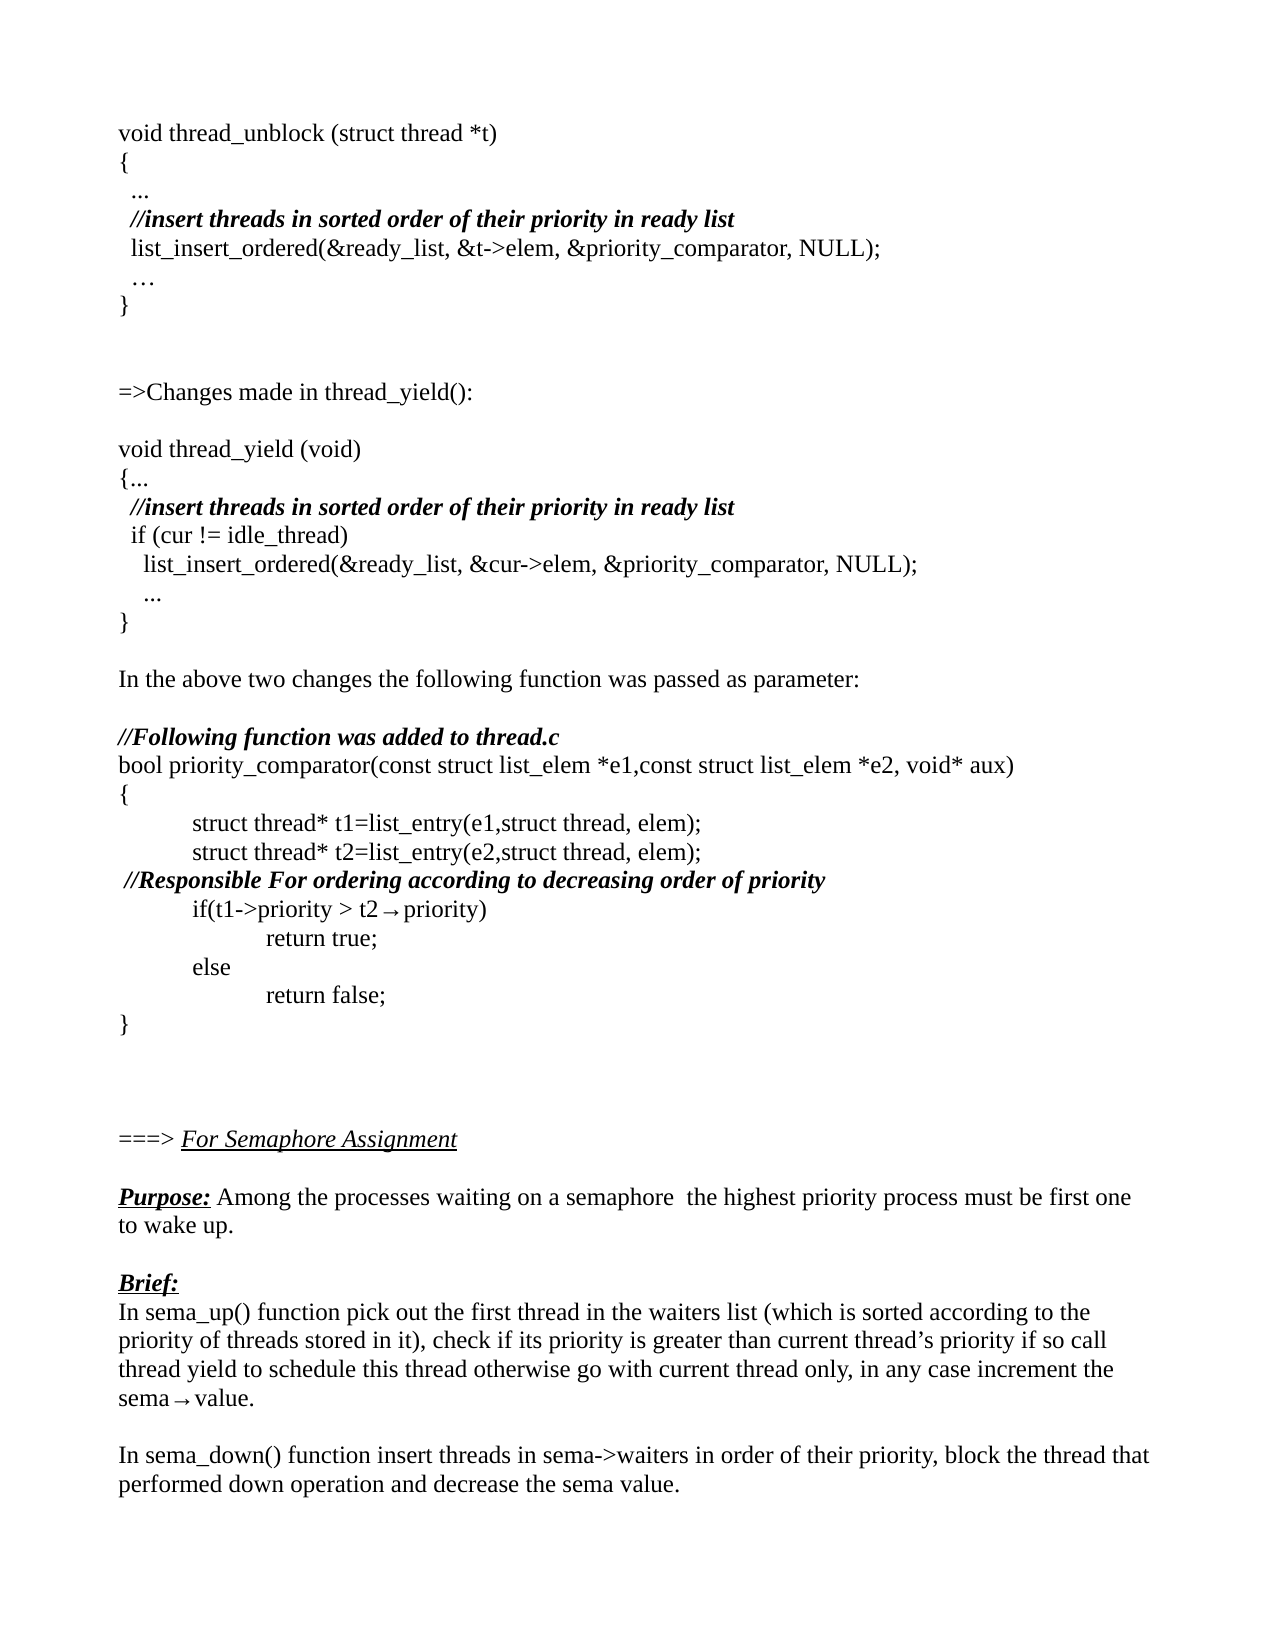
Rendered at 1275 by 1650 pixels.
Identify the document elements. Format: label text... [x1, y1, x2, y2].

text void thread_yield (void) [118, 434, 1157, 463]
text { [118, 147, 1157, 176]
text if(t1->priority > t2→priority) [118, 894, 1157, 923]
text In sema_down() function insert threads in sema->waiters in order of their priority, block the thread that performed down operation and decrease the sema value. [118, 1441, 1157, 1498]
text } [118, 291, 1157, 319]
text void thread_unblock (struct thread *t) [118, 118, 1157, 147]
text ... [118, 176, 1157, 204]
text { [118, 779, 1157, 808]
text } [118, 1009, 1157, 1038]
text =>Changes made in thread_yield(): [118, 377, 1157, 406]
text //Following function was added to thread.c [118, 722, 1157, 751]
text struct thread* t1=list_entry(e1,struct thread, elem); [118, 808, 1157, 837]
text list_insert_ordered(&ready_list, &t->elem, &priority_comparator, NULL); [118, 233, 1157, 262]
text //insert threads in sorted order of their priority in ready list [118, 492, 1157, 521]
text ... [118, 578, 1157, 607]
text {... [118, 463, 1157, 492]
text } [118, 607, 1157, 636]
text list_insert_ordered(&ready_list, &cur->elem, &priority_comparator, NULL); [118, 549, 1157, 578]
text //insert threads in sorted order of their priority in ready list [118, 204, 1157, 233]
text In sema_up() function pick out the first thread in the waiters list (which is sorted according to the priority of threads stored in it), check if its priority is greater than current thread’s priority if so call thread yield to schedule this thread otherwise go with current thread only, in any case increment the sema→value. [118, 1297, 1157, 1412]
text bool priority_comparator(const struct list_elem *e1,const struct list_elem *e2, void* aux) [118, 751, 1157, 779]
text if (cur != idle_thread) [118, 521, 1157, 549]
text … [118, 262, 1157, 291]
text Purpose: Among the processes waiting on a semaphore the highest priority process must be first one to wake up. [118, 1182, 1157, 1239]
text else [118, 952, 1157, 981]
text Brief: [118, 1268, 1157, 1297]
text ===> For Semaphore Assignment [118, 1124, 1157, 1153]
text return false; [118, 981, 1157, 1009]
text return true; [118, 923, 1157, 952]
text struct thread* t2=list_entry(e2,struct thread, elem); [118, 837, 1157, 866]
text In the above two changes the following function was passed as parameter: [118, 664, 1157, 693]
text //Responsible For ordering according to decreasing order of priority [118, 866, 1157, 894]
